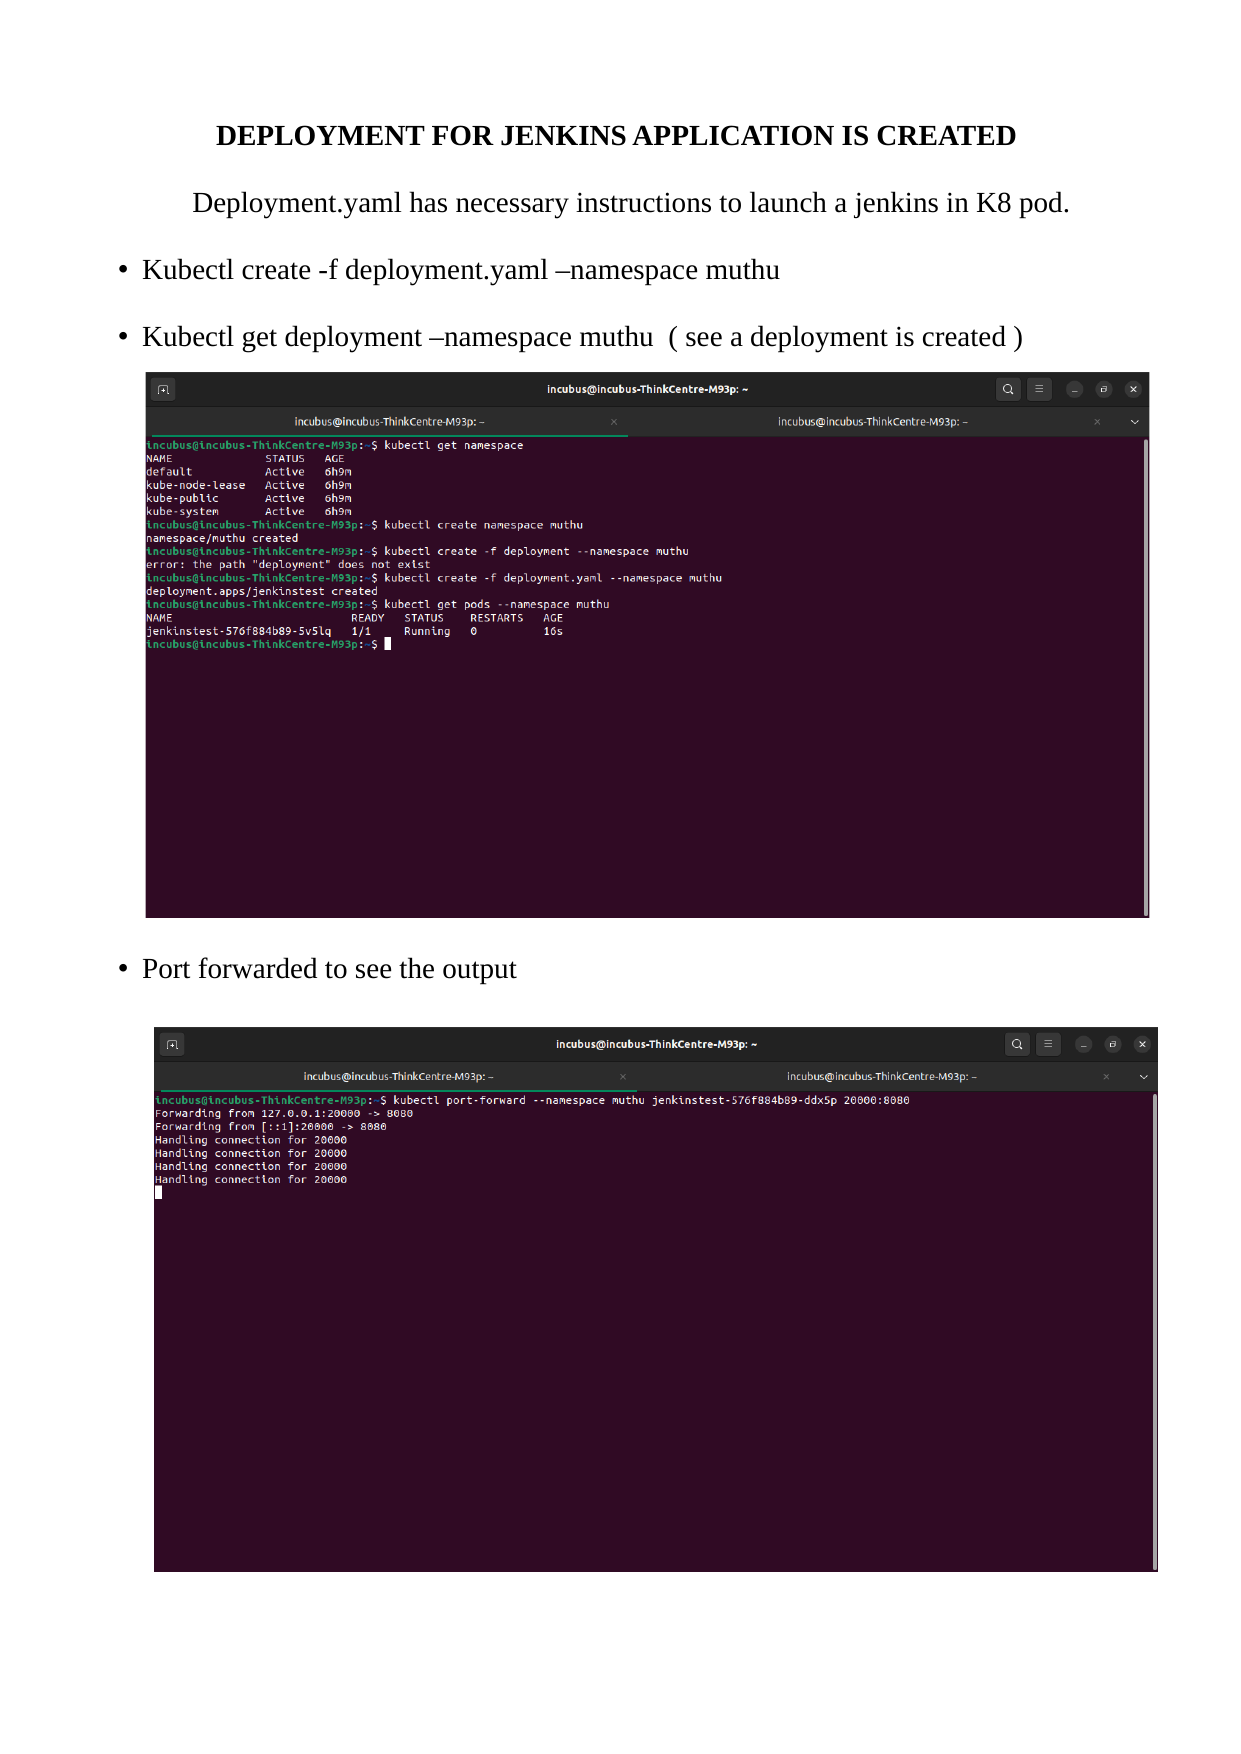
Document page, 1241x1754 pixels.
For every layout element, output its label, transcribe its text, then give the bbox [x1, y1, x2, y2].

list Port forwarded to see the output [118, 951, 1122, 984]
text Deployment.yaml has necessary instructions to launch a jenkins in K8 pod. [118, 185, 1122, 219]
text DEPLOYMENT FOR JENKINS APPLICATION IS CREATED [118, 118, 1122, 152]
list Kubectl create -f deployment.yaml –namespace muthu [118, 252, 1122, 286]
list Kubectl get deployment –namespace muthu ( see a deployment is created ) [118, 319, 1122, 353]
picture [154, 1027, 1158, 1572]
picture [145, 372, 1150, 918]
